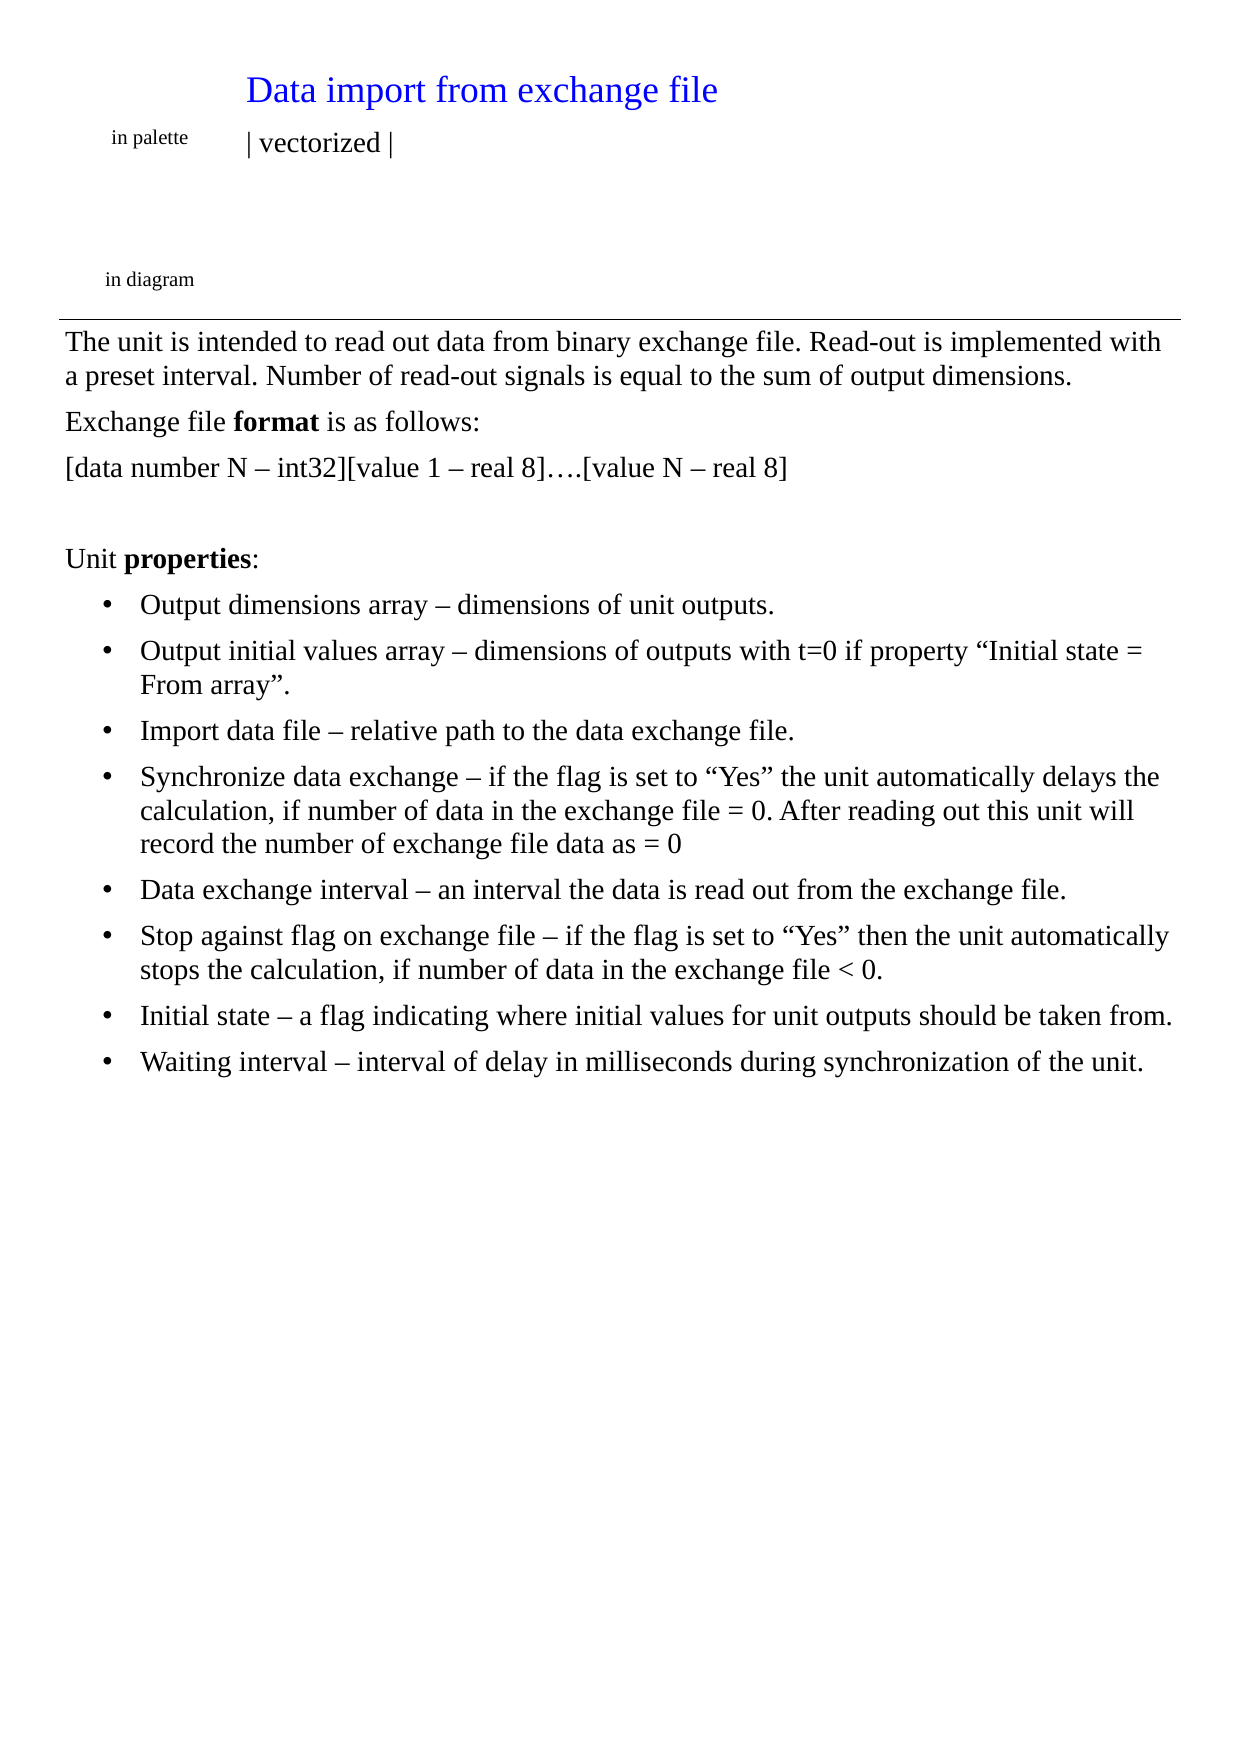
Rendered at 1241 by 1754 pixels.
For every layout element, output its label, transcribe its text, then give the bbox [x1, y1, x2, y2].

table_header [59, 59, 240, 119]
table_cell The unit is intended to read out data from binary exchange file. Read-out is implemented with a preset interval. Number of read-out signals is equal to the sum of output dimensions. Exchange file format is as follows: [data number N – int32][value 1 – real 8]….[value N – real 8] Unit properties: Output dimensions array – dimensions of unit outputs. Output initial values array – dimensions of outputs with t=0 if property “Initial state = From array”. Import data file – relative path to the data exchange file. Synchronize data exchange – if the flag is set to “Yes” the unit automatically delays the calculation, if number of data in the exchange file = 0. After reading out this unit will record the number of exchange file data as = 0 Data exchange interval – an interval the data is read out from the exchange file. Stop against flag on exchange file – if the flag is set to “Yes” then the unit automatically stops the calculation, if number of data in the exchange file < 0. Initial state – a flag indicating where initial values for unit outputs should be taken from. Waiting interval – interval of delay in milliseconds during synchronization of the unit. [59, 320, 1181, 1142]
table_cell in diagram [59, 261, 240, 318]
table_header Data import from exchange file [240, 59, 1181, 119]
table_cell [240, 176, 1181, 261]
table_cell | vectorized | [240, 119, 1181, 176]
table_cell in palette [59, 119, 240, 176]
table_cell [59, 176, 240, 261]
table_cell [240, 261, 1181, 318]
